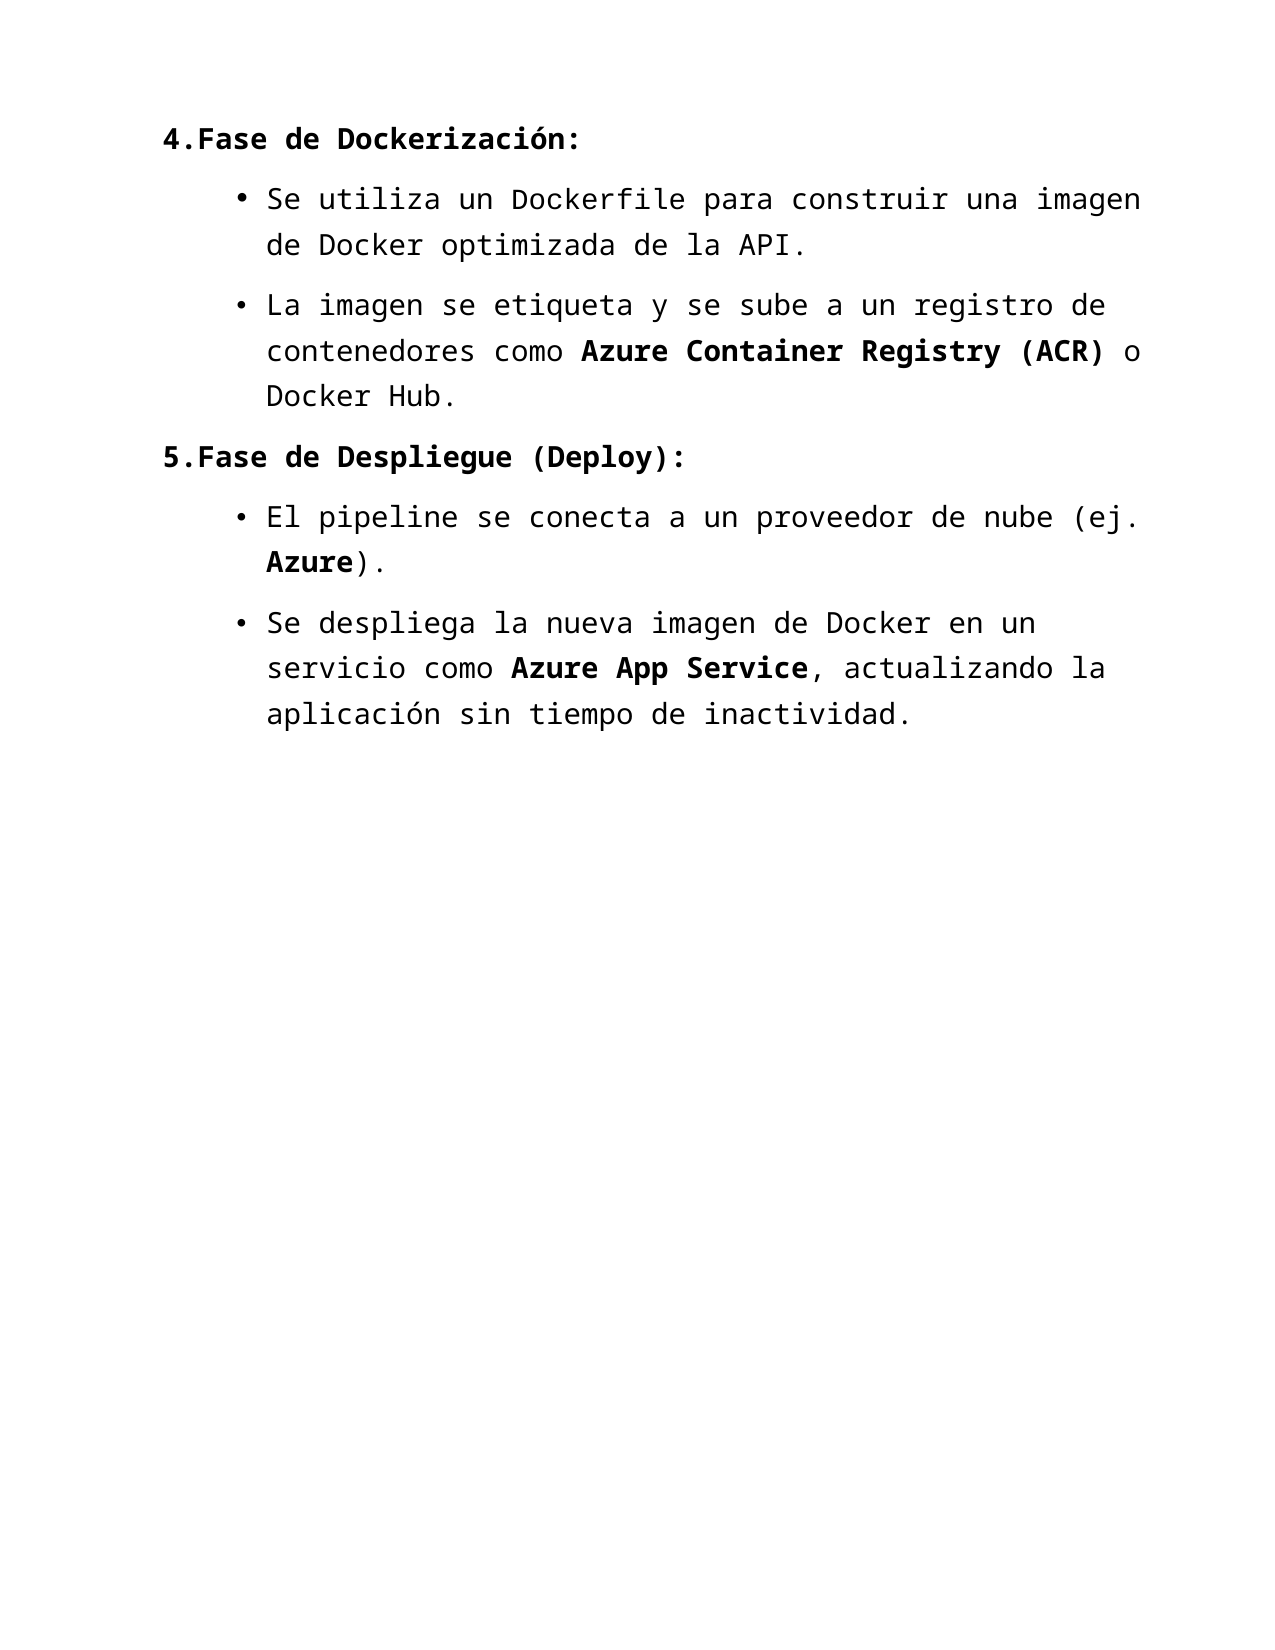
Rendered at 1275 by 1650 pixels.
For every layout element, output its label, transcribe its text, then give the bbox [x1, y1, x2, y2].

list El pipeline se conecta a un proveedor de nube (ej. Azure). [236, 496, 1157, 581]
list Fase de Despliegue (Deploy): [162, 436, 1157, 476]
list Se despliega la nueva imagen de Docker en un servicio como Azure App Service, actualizando la aplicación sin tiempo de inactividad. [236, 602, 1157, 733]
list Fase de Dockerización: [162, 118, 1157, 158]
list Se utiliza un Dockerfile para construir una imagen de Docker optimizada de la API. [236, 178, 1157, 264]
list La imagen se etiqueta y se sube a un registro de contenedores como Azure Container Registry (ACR) o Docker Hub. [236, 284, 1157, 415]
